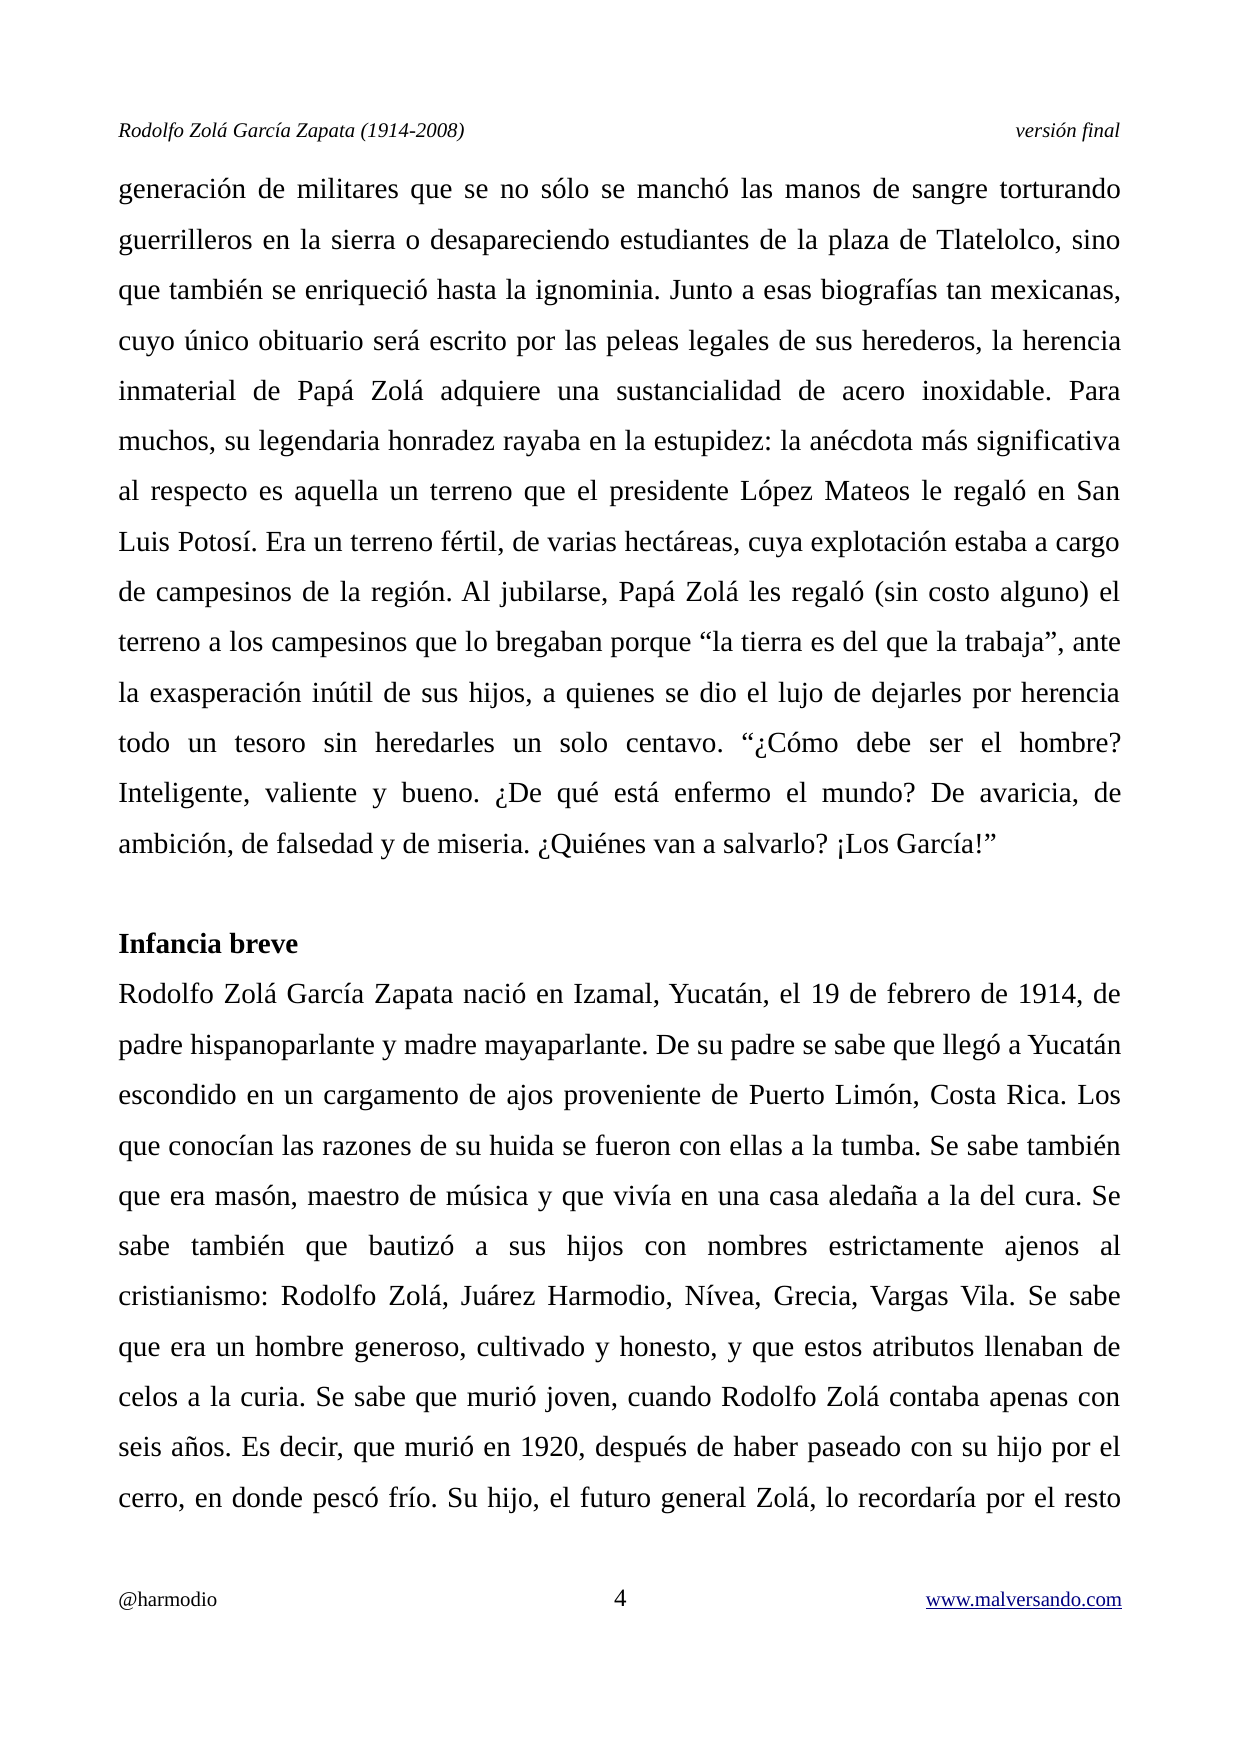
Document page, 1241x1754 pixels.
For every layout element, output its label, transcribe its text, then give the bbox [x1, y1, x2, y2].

text generación de militares que se no sólo se manchó las manos de sangre torturando guerrilleros en la sierra o desapareciendo estudiantes de la plaza de Tlatelolco, sino que también se enriqueció hasta la ignominia. Junto a esas biografías tan mexicanas, cuyo único obituario será escrito por las peleas legales de sus herederos, la herencia inmaterial de Papá Zolá adquiere una sustancialidad de acero inoxidable. Para muchos, su legendaria honradez rayaba en la estupidez: la anécdota más significativa al respecto es aquella un terreno que el presidente López Mateos le regaló en San Luis Potosí. Era un terreno fértil, de varias hectáreas, cuya explotación estaba a cargo de campesinos de la región. Al jubilarse, Papá Zolá les regaló (sin costo alguno) el terreno a los campesinos que lo bregaban porque “la tierra es del que la trabaja”, ante la exasperación inútil de sus hijos, a quienes se dio el lujo de dejarles por herencia todo un tesoro sin heredarles un solo centavo. “¿Cómo debe ser el hombre? Inteligente, valiente y bueno. ¿De qué está enfermo el mundo? De avaricia, de ambición, de falsedad y de miseria. ¿Quiénes van a salvarlo? ¡Los García!” [118, 172, 1122, 859]
text Rodolfo Zolá García Zapata nació en Izamal, Yucatán, el 19 de febrero de 1914, de padre hispanoparlante y madre mayaparlante. De su padre se sabe que llegó a Yucatán escondido en un cargamento de ajos proveniente de Puerto Limón, Costa Rica. Los que conocían las razones de su huida se fueron con ellas a la tumba. Se sabe también que era masón, maestro de música y que vivía en una casa aledaña a la del cura. Se sabe también que bautizó a sus hijos con nombres estrictamente ajenos al cristianismo: Rodolfo Zolá, Juárez Harmodio, Nívea, Grecia, Vargas Vila. Se sabe que era un hombre generoso, cultivado y honesto, y que estos atributos llenaban de celos a la curia. Se sabe que murió joven, cuando Rodolfo Zolá contaba apenas con seis años. Es decir, que murió en 1920, después de haber paseado con su hijo por el cerro, en donde pescó frío. Su hijo, el futuro general Zolá, lo recordaría por el resto [118, 977, 1122, 1513]
text Infancia breve [118, 926, 1122, 960]
